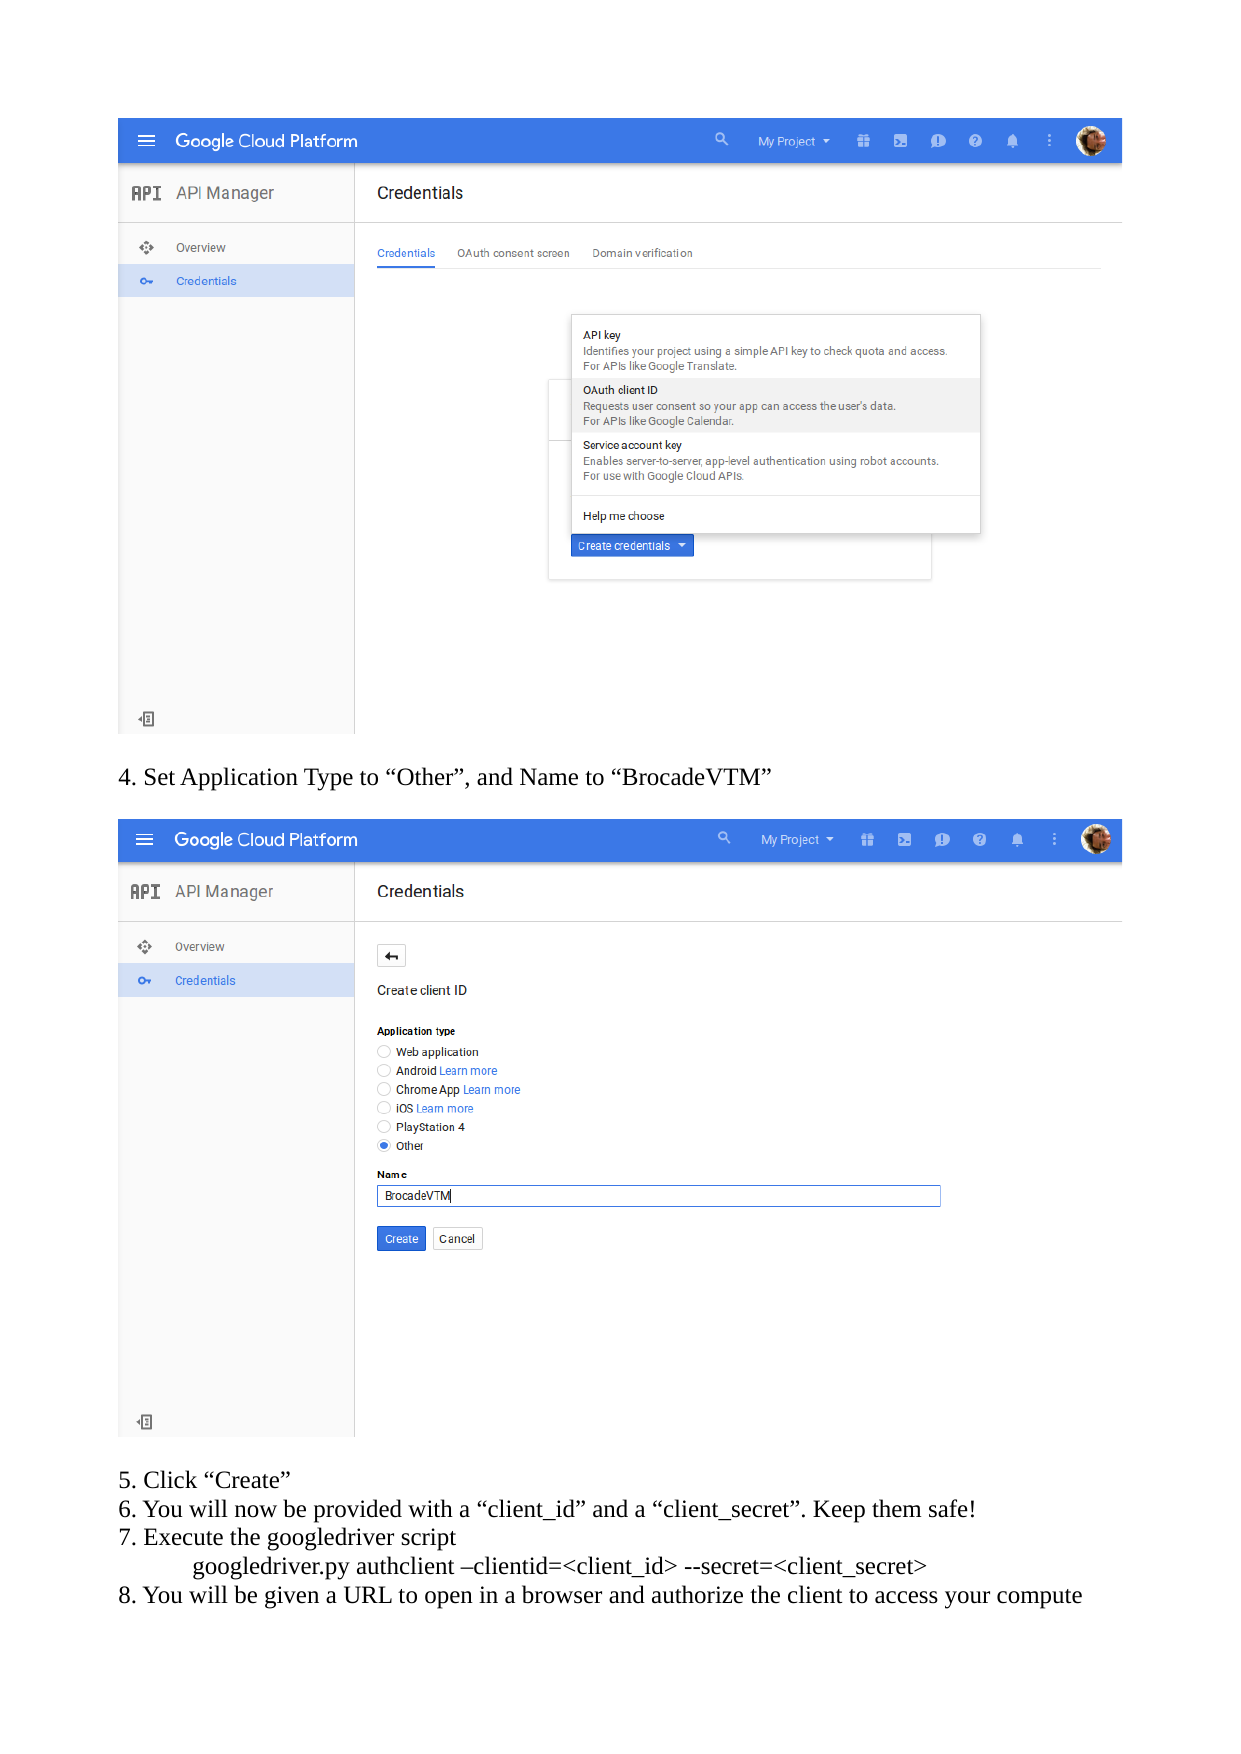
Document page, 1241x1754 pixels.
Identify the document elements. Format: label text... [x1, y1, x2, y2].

picture [118, 819, 1123, 1437]
text 6. You will now be provided with a “client_id” and a “client_secret”. Keep them safe! [118, 1494, 1122, 1522]
text 5. Click “Create” [118, 1465, 1122, 1494]
picture [118, 118, 1123, 734]
text 8. You will be given a URL to open in a browser and authorize the client to access your compute [118, 1580, 1122, 1609]
text 7. Execute the googledriver script [118, 1522, 1122, 1551]
text googledriver.py authclient –clientid=<client_id> --secret=<client_secret> [118, 1551, 1122, 1580]
text 4. Set Application Type to “Other”, and Name to “BrocadeVTM” [118, 762, 1122, 791]
